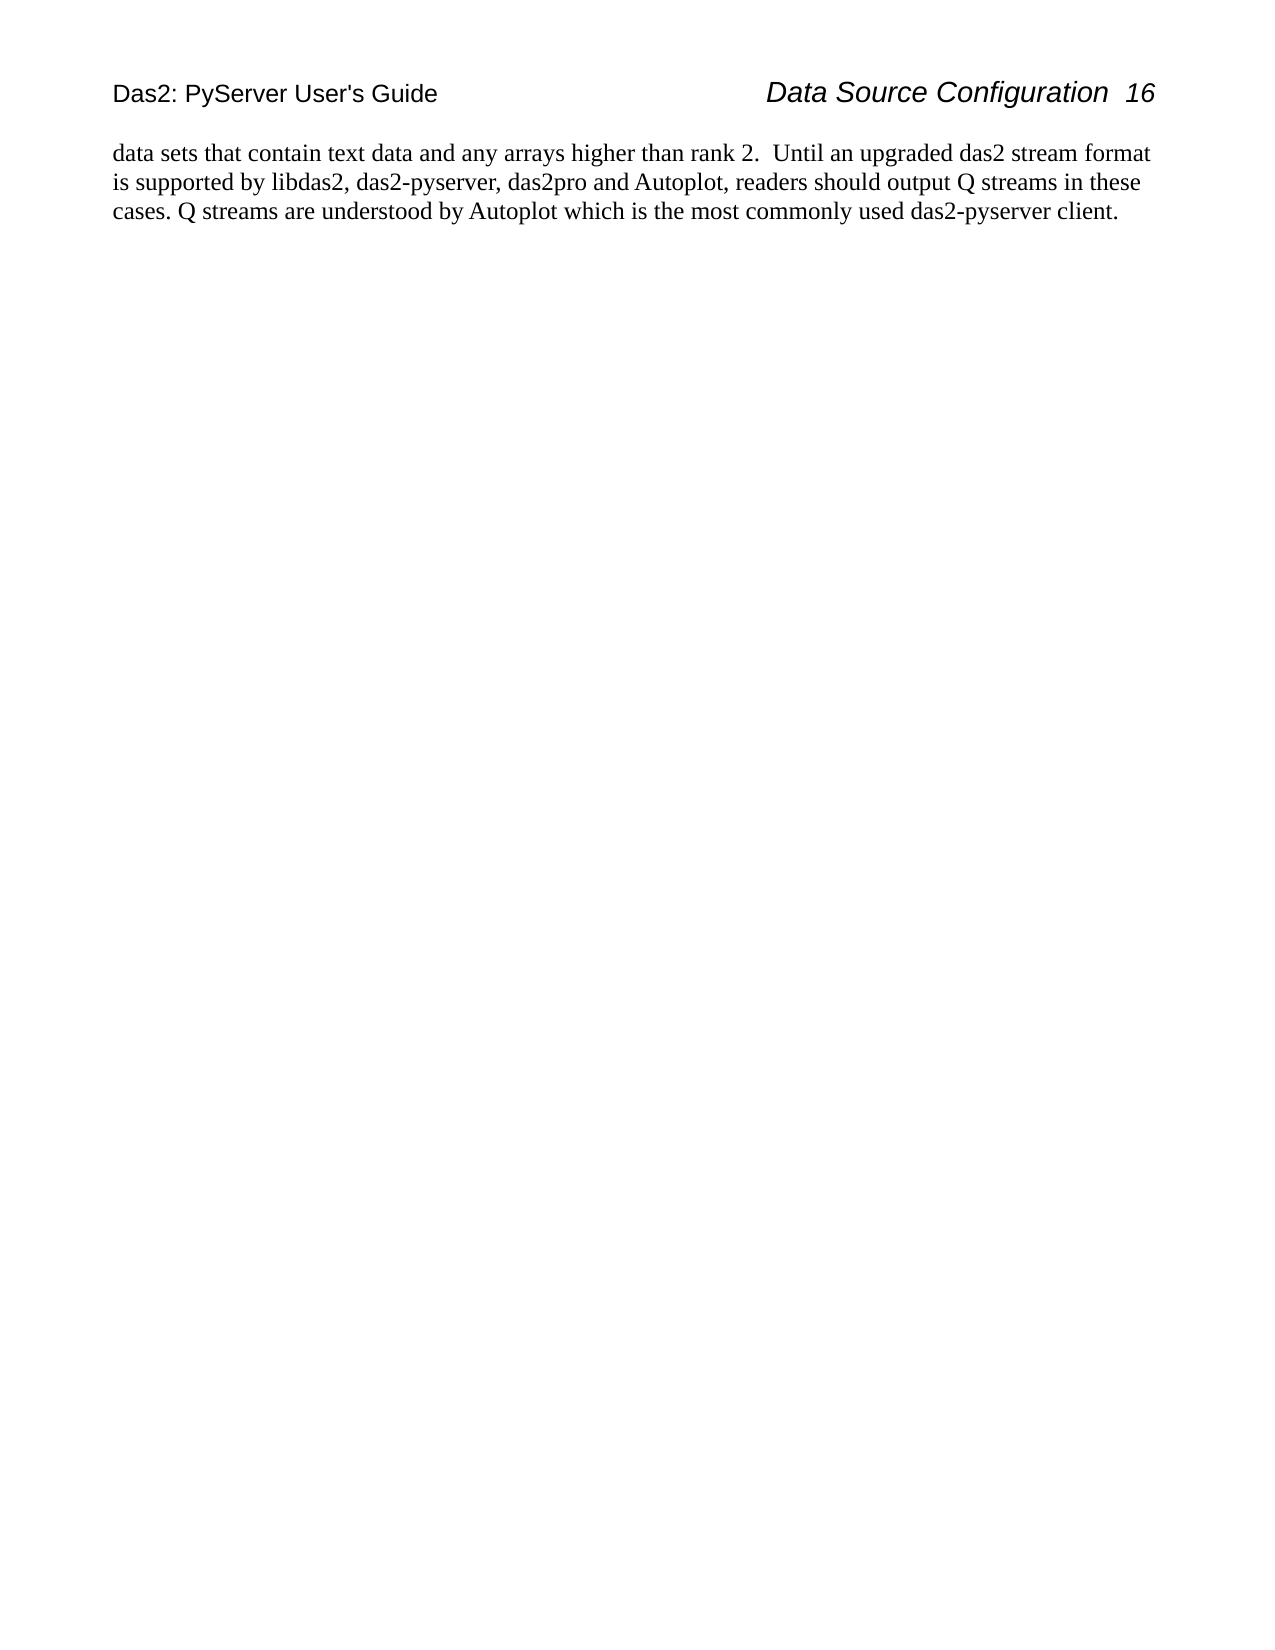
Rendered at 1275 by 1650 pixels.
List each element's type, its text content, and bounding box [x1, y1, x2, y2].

text data sets that contain text data and any arrays higher than rank 2. Until an upgraded das2 stream format is supported by libdas2, das2-pyserver, das2pro and Autoplot, readers should output Q streams in these cases. Q streams are understood by Autoplot which is the most commonly used das2-pyserver client. [112, 138, 1162, 225]
